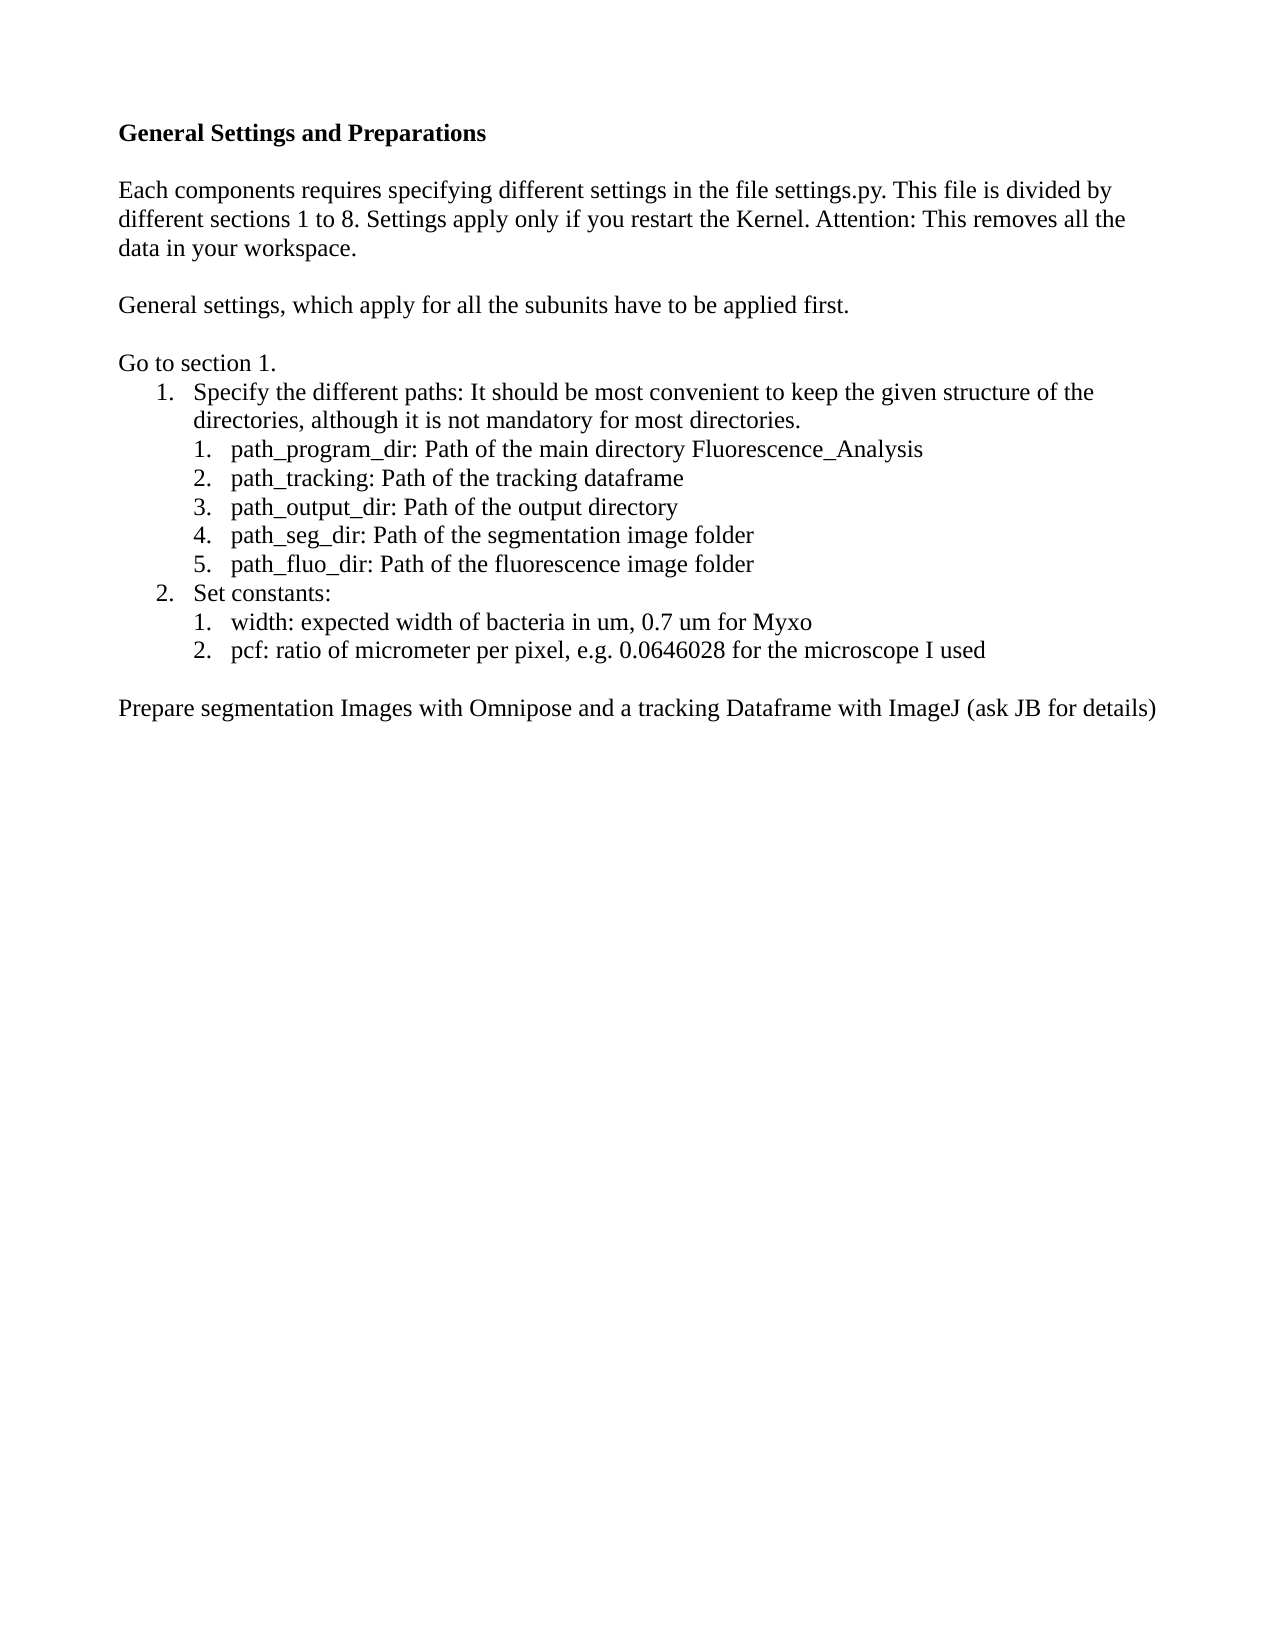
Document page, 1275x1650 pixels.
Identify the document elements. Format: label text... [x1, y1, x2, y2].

text General Settings and Preparations [118, 118, 1157, 147]
list width: expected width of bacteria in um, 0.7 um for Myxo [193, 607, 1157, 636]
text Prepare segmentation Images with Omnipose and a tracking Dataframe with ImageJ (ask JB for details) [118, 693, 1157, 722]
text Go to section 1. [118, 348, 1157, 377]
list path_tracking: Path of the tracking dataframe [193, 463, 1157, 492]
list Set constants: [156, 578, 1157, 607]
list pcf: ratio of micrometer per pixel, e.g. 0.0646028 for the microscope I used [193, 636, 1157, 664]
text Each components requires specifying different settings in the file settings.py. This file is divided by different sections 1 to 8. Settings apply only if you restart the Kernel. Attention: This removes all the data in your workspace. [118, 176, 1157, 262]
text General settings, which apply for all the subunits have to be applied first. [118, 291, 1157, 319]
list path_seg_dir: Path of the segmentation image folder [193, 521, 1157, 549]
list path_output_dir: Path of the output directory [193, 492, 1157, 521]
list path_fluo_dir: Path of the fluorescence image folder [193, 549, 1157, 578]
list Specify the different paths: It should be most convenient to keep the given structure of the directories, although it is not mandatory for most directories. [156, 377, 1157, 434]
list path_program_dir: Path of the main directory Fluorescence_Analysis [193, 434, 1157, 463]
